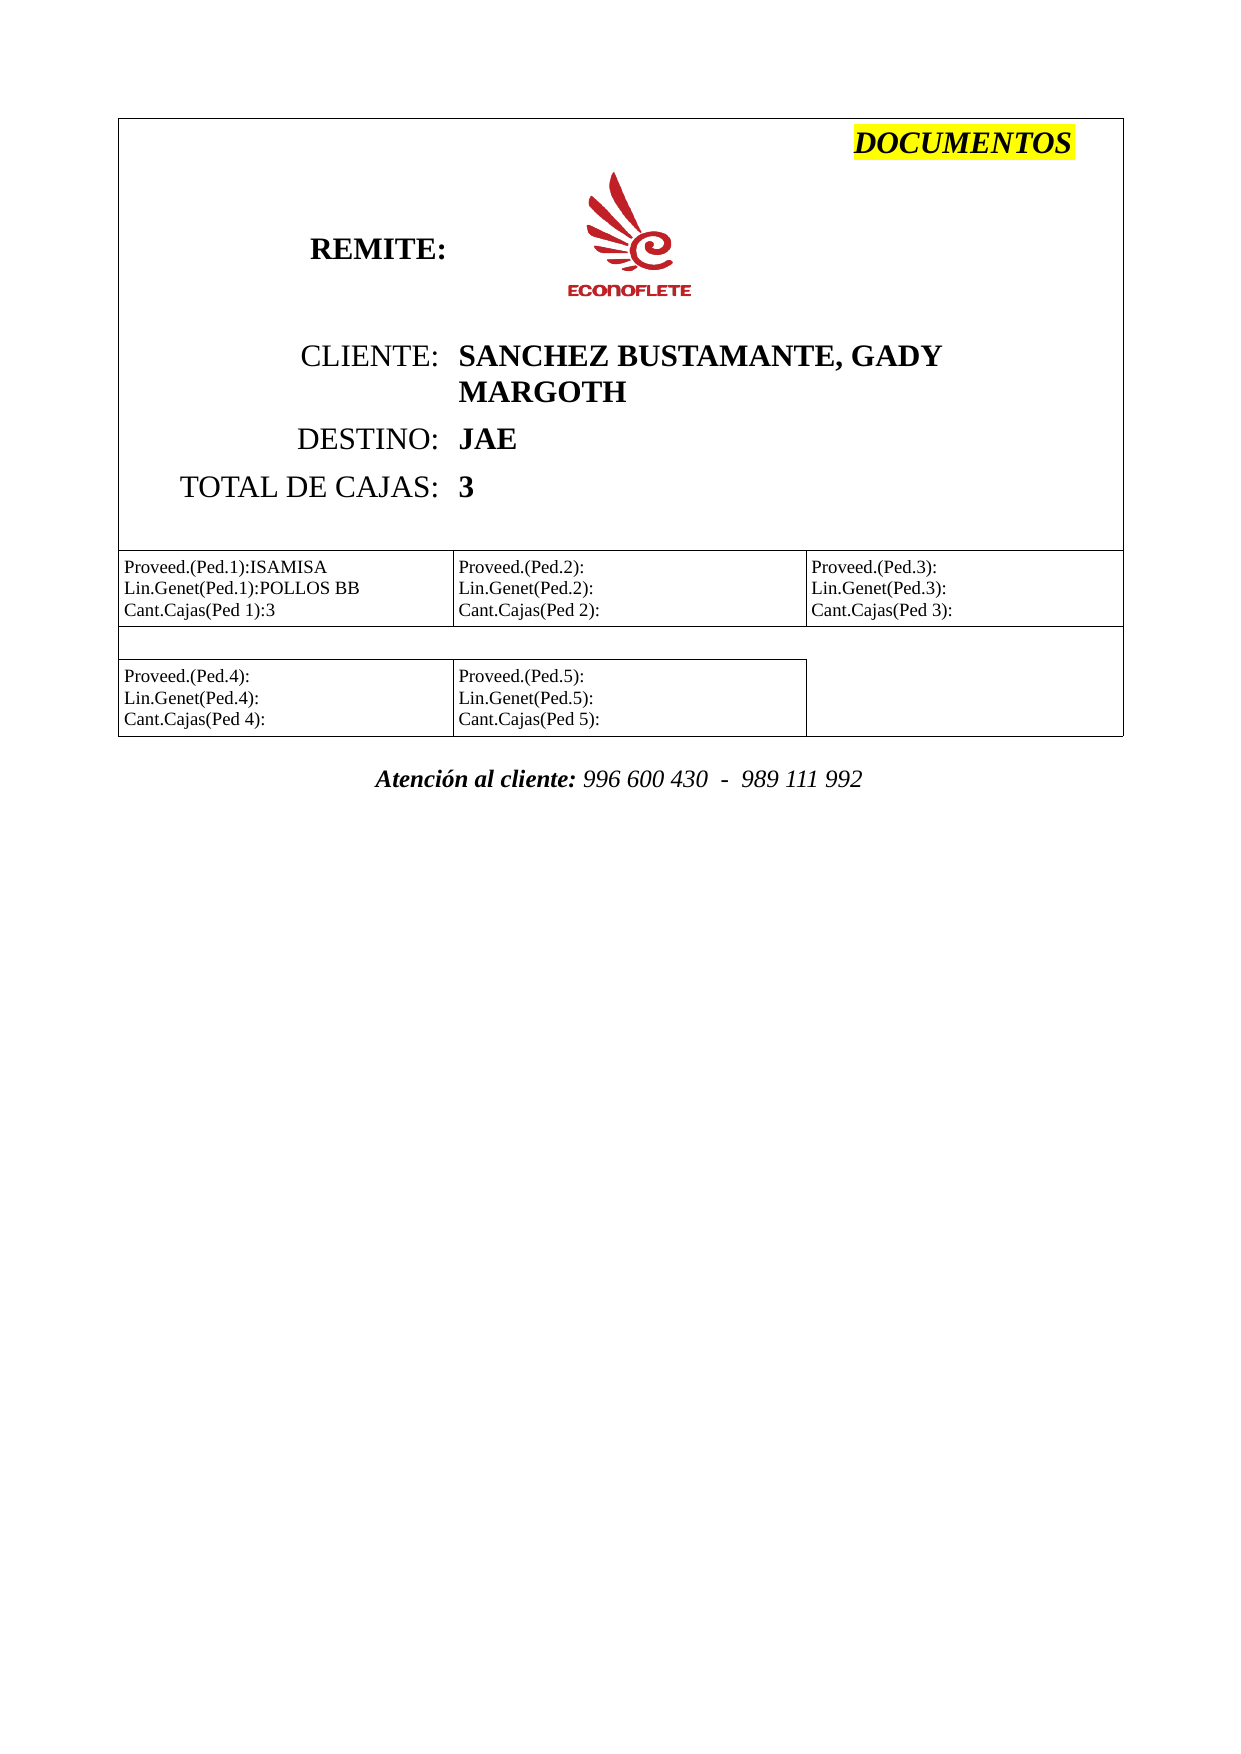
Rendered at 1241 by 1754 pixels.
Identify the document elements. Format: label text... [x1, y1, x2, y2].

table_cell Proveed.(Ped.3): Lin.Genet(Ped.3): Cant.Cajas(Ped 3): [807, 551, 1123, 626]
table_cell JAE [453, 415, 806, 462]
table_cell [806, 510, 1123, 550]
table_header [453, 119, 806, 166]
table_cell [806, 627, 1123, 659]
table_cell CLIENTE: [119, 332, 453, 415]
table_header [119, 119, 453, 166]
table_cell [119, 627, 453, 659]
table_cell [807, 659, 1123, 736]
table_cell [453, 166, 806, 332]
table_cell DESTINO: [119, 415, 453, 462]
table_cell [806, 415, 1123, 462]
table_cell 3 [453, 462, 1123, 510]
table_cell Proveed.(Ped.2): Lin.Genet(Ped.2): Cant.Cajas(Ped 2): [454, 551, 806, 626]
text Atención al cliente: 996 600 430 - 989 111 992 [118, 764, 1122, 793]
table_cell TOTAL DE CAJAS: [119, 462, 453, 510]
table_cell Proveed.(Ped.1):ISAMISA Lin.Genet(Ped.1):POLLOS BB Cant.Cajas(Ped 1):3 [119, 551, 453, 626]
table_cell SANCHEZ BUSTAMANTE, GADY MARGOTH [453, 332, 1123, 415]
table_cell Proveed.(Ped.5): Lin.Genet(Ped.5): Cant.Cajas(Ped 5): [454, 660, 806, 736]
picture [552, 171, 707, 297]
table_cell REMITE: [119, 166, 453, 332]
table_cell Proveed.(Ped.4): Lin.Genet(Ped.4): Cant.Cajas(Ped 4): [119, 660, 453, 736]
table_cell [453, 627, 806, 659]
table_cell [119, 510, 453, 550]
table_header DOCUMENTOS [806, 119, 1123, 166]
table_cell [453, 510, 806, 550]
table_cell [806, 166, 1123, 332]
